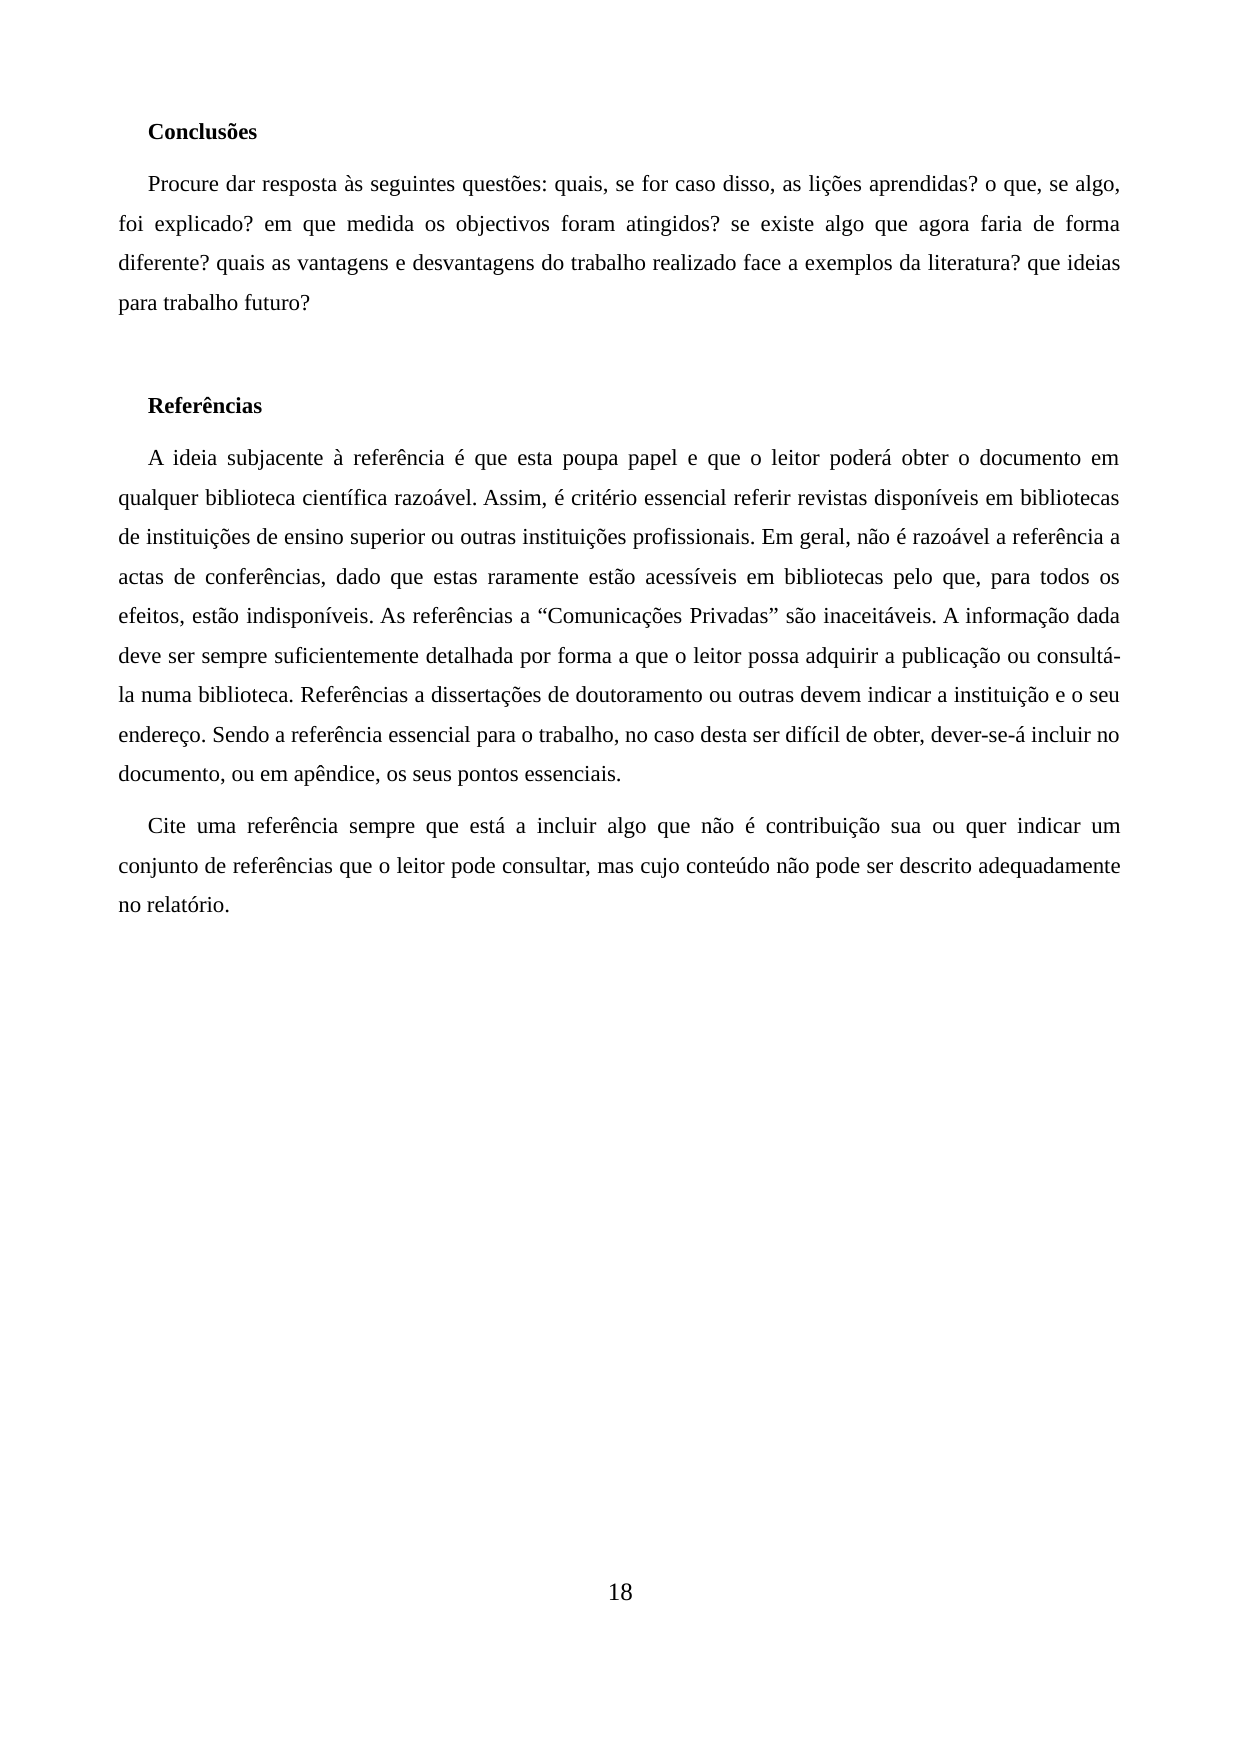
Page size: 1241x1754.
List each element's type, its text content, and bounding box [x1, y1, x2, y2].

text Cite uma referência sempre que está a incluir algo que não é contribuição sua ou quer indicar um conjunto de referências que o leitor pode consultar, mas cujo conteúdo não pode ser descrito adequadamente no relatório. [118, 812, 1122, 918]
text Conclusões [118, 118, 1122, 144]
text Referências [118, 392, 1122, 419]
text A ideia subjacente à referência é que esta poupa papel e que o leitor poderá obter o documento em qualquer biblioteca científica razoável. Assim, é critério essencial referir revistas disponíveis em bibliotecas de instituições de ensino superior ou outras instituições profissionais. Em geral, não é razoável a referência a actas de conferências, dado que estas raramente estão acessíveis em bibliotecas pelo que, para todos os efeitos, estão indisponíveis. As referências a “Comunicações Privadas” são inaceitáveis. A informação dada deve ser sempre suficientemente detalhada por forma a que o leitor possa adquirir a publicação ou consultá-la numa biblioteca. Referências a dissertações de doutoramento ou outras devem indicar a instituição e o seu endereço. Sendo a referência essencial para o trabalho, no caso desta ser difícil de obter, dever-se-á incluir no documento, ou em apêndice, os seus pontos essenciais. [118, 444, 1122, 787]
text Procure dar resposta às seguintes questões: quais, se for caso disso, as lições aprendidas? o que, se algo, foi explicado? em que medida os objectivos foram atingidos? se existe algo que agora faria de forma diferente? quais as vantagens e desvantagens do trabalho realizado face a exemplos da literatura? que ideias para trabalho futuro? [118, 170, 1122, 315]
